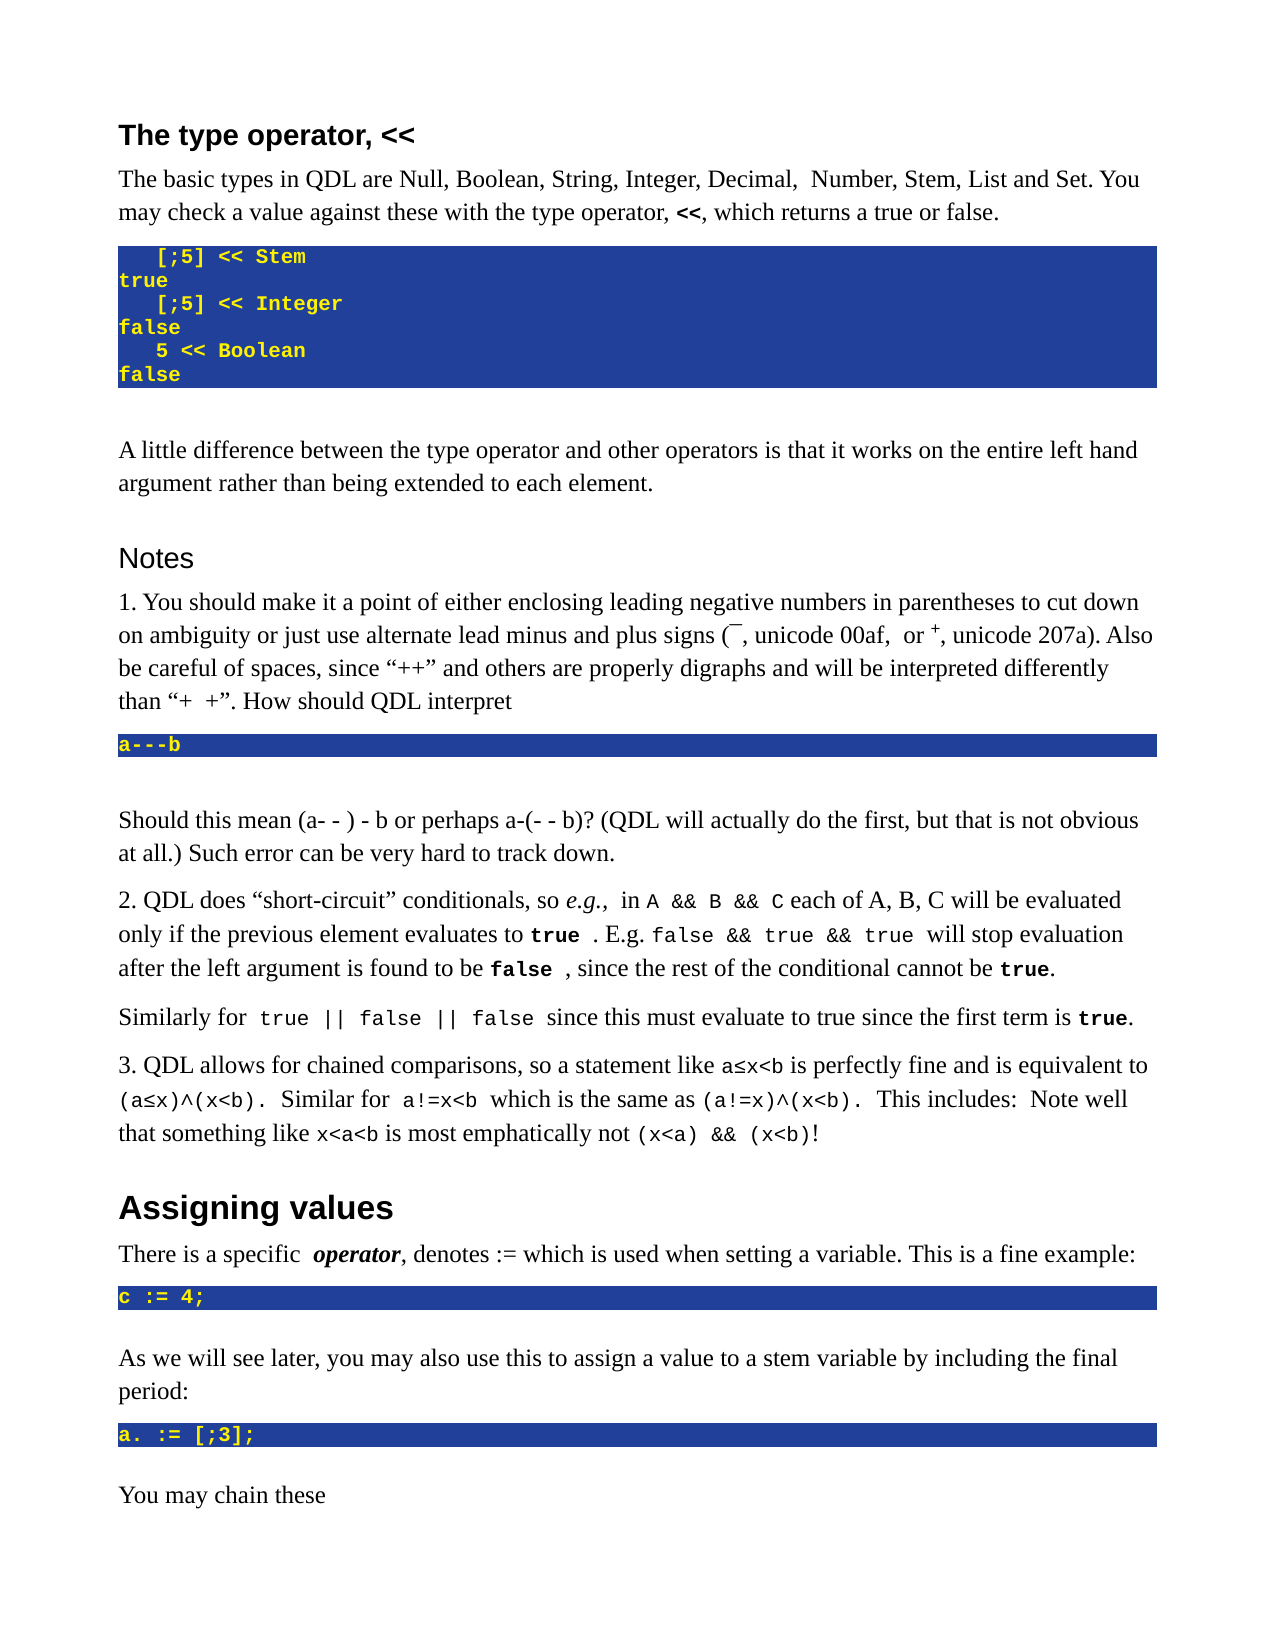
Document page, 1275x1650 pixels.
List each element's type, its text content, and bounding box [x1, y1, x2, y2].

text false [118, 364, 1157, 388]
text [;5] << Stem [118, 246, 1157, 269]
text a. := [;3]; [118, 1423, 1157, 1447]
subtitle Assigning values [118, 1187, 1157, 1226]
text 2. QDL does “short-circuit” conditionals, so e.g., in A && B && C each of A, B, C will be evaluated only if the previous element evaluates to true . E.g. false && true && true will stop evaluation after the left argument is found to be false , since the rest of the conditional cannot be true. [118, 886, 1157, 983]
subtitle Notes [118, 541, 1157, 574]
text Should this mean (a- - ) - b or perhaps a-(- - b)? (QDL will actually do the first, but that is not obvious at all.) Such error can be very hard to track down. [118, 805, 1157, 867]
text There is a specific operator, denotes := which is used when setting a variable. This is a fine example: [118, 1239, 1157, 1267]
text You may chain these [118, 1447, 1157, 1509]
text 5 << Boolean [118, 341, 1157, 364]
text 3. QDL allows for chained comparisons, so a statement like a≤x<b is perfectly fine and is equivalent to (a≤x)∧(x<b). Similar for a!=x<b which is the same as (a!=x)∧(x<b). This includes: Note well that something like x<a<b is most emphatically not (x<a) && (x<b)! [118, 1050, 1157, 1148]
text true [118, 269, 1157, 293]
text As we will see later, you may also use this to assign a value to a stem variable by including the final period: [118, 1310, 1157, 1405]
text A little difference between the type operator and other operators is that it works on the entire left hand argument rather than being extended to each element. [118, 435, 1157, 497]
subtitle The type operator, << [118, 118, 1157, 152]
text false [118, 317, 1157, 341]
text [;5] << Integer [118, 293, 1157, 317]
text a---b [118, 734, 1157, 757]
text c := 4; [118, 1286, 1157, 1310]
text Similarly for true || false || false since this must evaluate to true since the first term is true. [118, 1002, 1157, 1031]
text The basic types in QDL are Null, Boolean, String, Integer, Decimal, Number, Stem, List and Set. You may check a value against these with the type operator, <<, which returns a true or false. [118, 164, 1157, 227]
text 1. You should make it a point of either enclosing leading negative numbers in parentheses to cut down on ambiguity or just use alternate lead minus and plus signs (¯, unicode 00af, or ⁺, unicode 207a). Also be careful of spaces, since “++” and others are properly digraphs and will be interpreted differently than “+ +”. How should QDL interpret [118, 587, 1157, 715]
